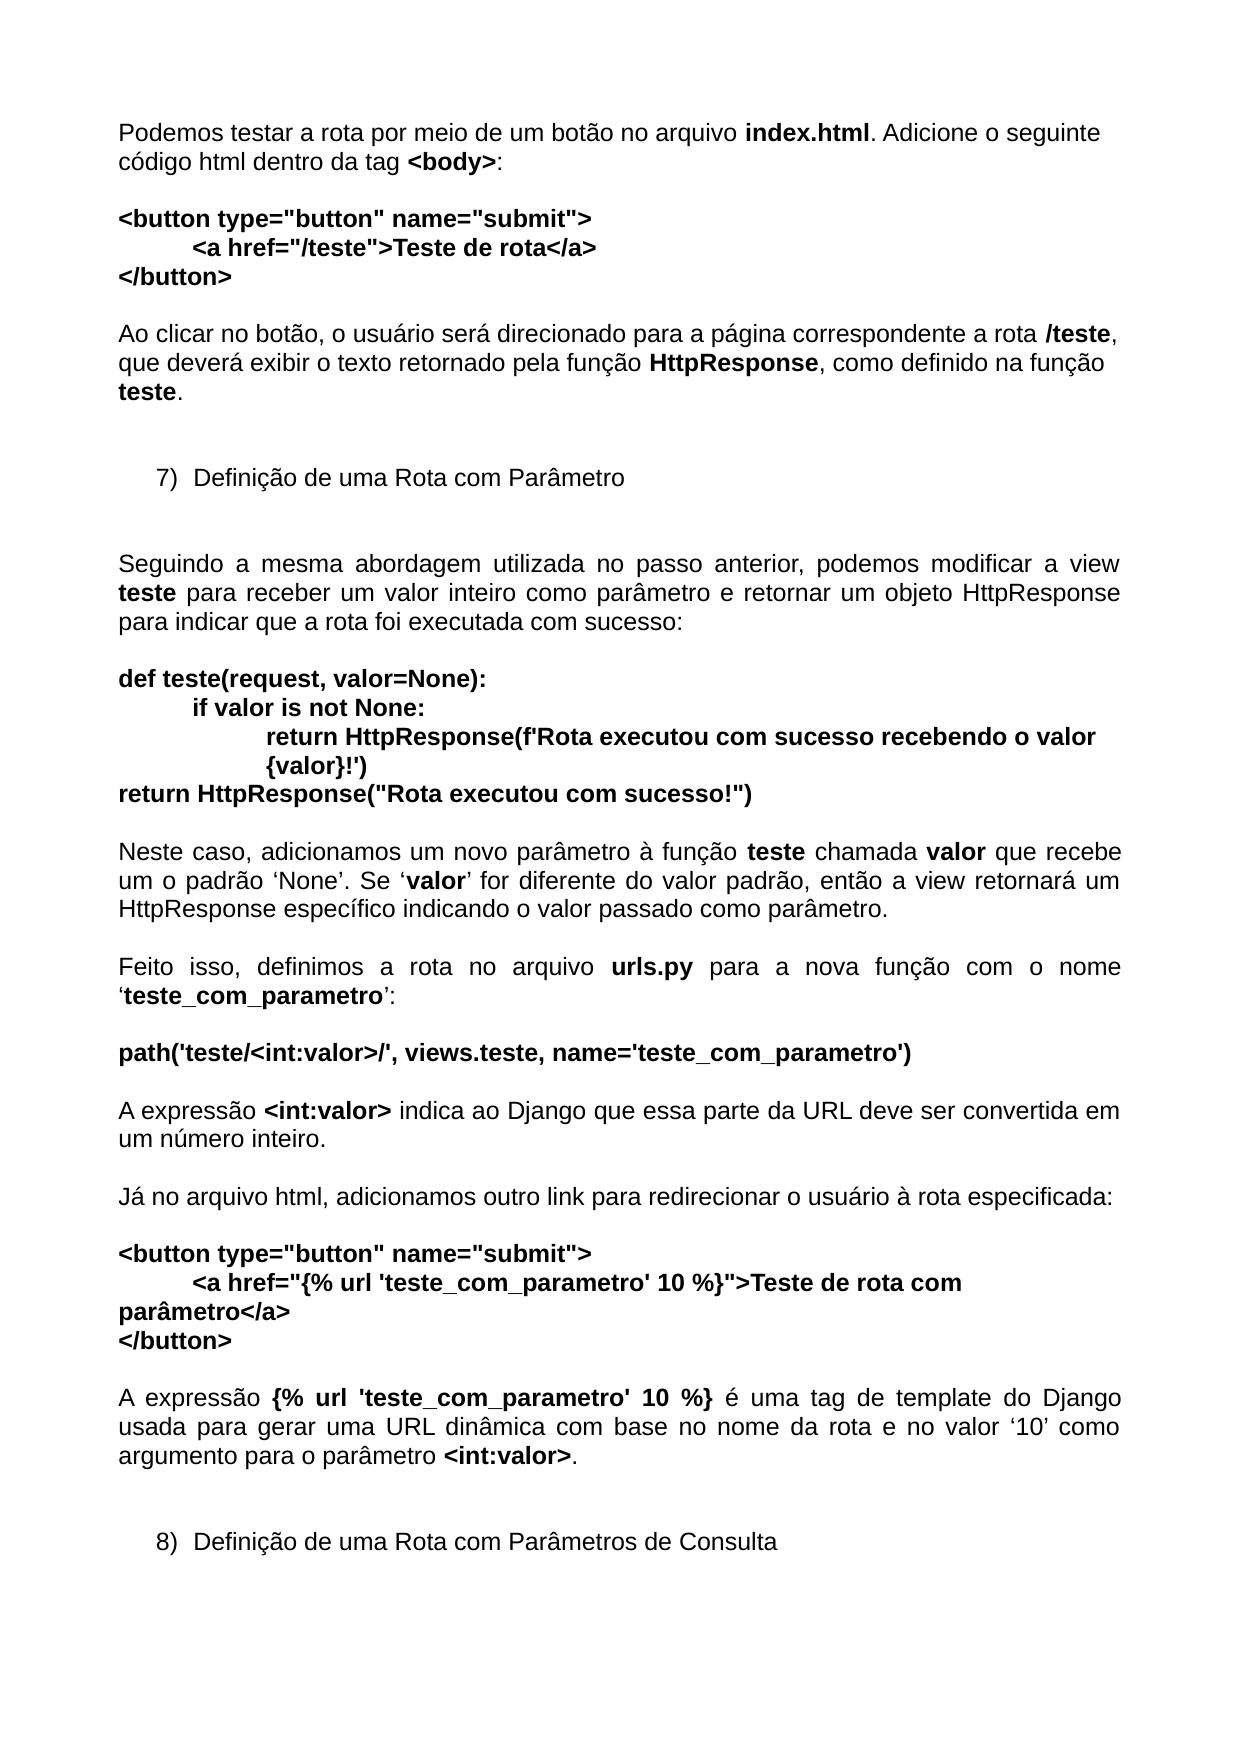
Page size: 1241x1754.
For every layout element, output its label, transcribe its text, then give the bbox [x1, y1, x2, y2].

list Definição de uma Rota com Parâmetro [156, 463, 1122, 492]
text Seguindo a mesma abordagem utilizada no passo anterior, podemos modificar a view teste para receber um valor inteiro como parâmetro e retornar um objeto HttpResponse para indicar que a rota foi executada com sucesso: [118, 549, 1122, 636]
text Feito isso, definimos a rota no arquivo urls.py para a nova função com o nome ‘teste_com_parametro’: [118, 952, 1122, 1009]
text <a href="{% url 'teste_com_parametro' 10 %}">Teste de rota com parâmetro</a> [118, 1268, 1122, 1326]
text <a href="/teste">Teste de rota</a> [118, 233, 1122, 262]
text <button type="button" name="submit"> [118, 204, 1122, 233]
text Já no arquivo html, adicionamos outro link para redirecionar o usuário à rota especificada: [118, 1182, 1122, 1211]
text </button> [118, 1326, 1122, 1354]
text if valor is not None: [118, 693, 1122, 722]
text Podemos testar a rota por meio de um botão no arquivo index.html. Adicione o seguinte código html dentro da tag <body>: [118, 118, 1122, 176]
text A expressão {% url 'teste_com_parametro' 10 %} é uma tag de template do Django usada para gerar uma URL dinâmica com base no nome da rota e no valor ‘10’ como argumento para o parâmetro <int:valor>. [118, 1383, 1122, 1469]
text </button> [118, 262, 1122, 291]
text return HttpResponse("Rota executou com sucesso!") [118, 779, 1122, 808]
list Definição de uma Rota com Parâmetros de Consulta [156, 1527, 1122, 1556]
text <button type="button" name="submit"> [118, 1239, 1122, 1268]
text path('teste/<int:valor>/', views.teste, name='teste_com_parametro') [118, 1038, 1122, 1067]
text def teste(request, valor=None): [118, 664, 1122, 693]
text Neste caso, adicionamos um novo parâmetro à função teste chamada valor que recebe um o padrão ‘None’. Se ‘valor’ for diferente do valor padrão, então a view retornará um HttpResponse específico indicando o valor passado como parâmetro. [118, 837, 1122, 923]
text return HttpResponse(f'Rota executou com sucesso recebendo o valor {valor}!') [118, 722, 1122, 779]
text A expressão <int:valor> indica ao Django que essa parte da URL deve ser convertida em um número inteiro. [118, 1096, 1122, 1153]
text Ao clicar no botão, o usuário será direcionado para a página correspondente a rota /teste, que deverá exibir o texto retornado pela função HttpResponse, como definido na função teste. [118, 319, 1122, 406]
